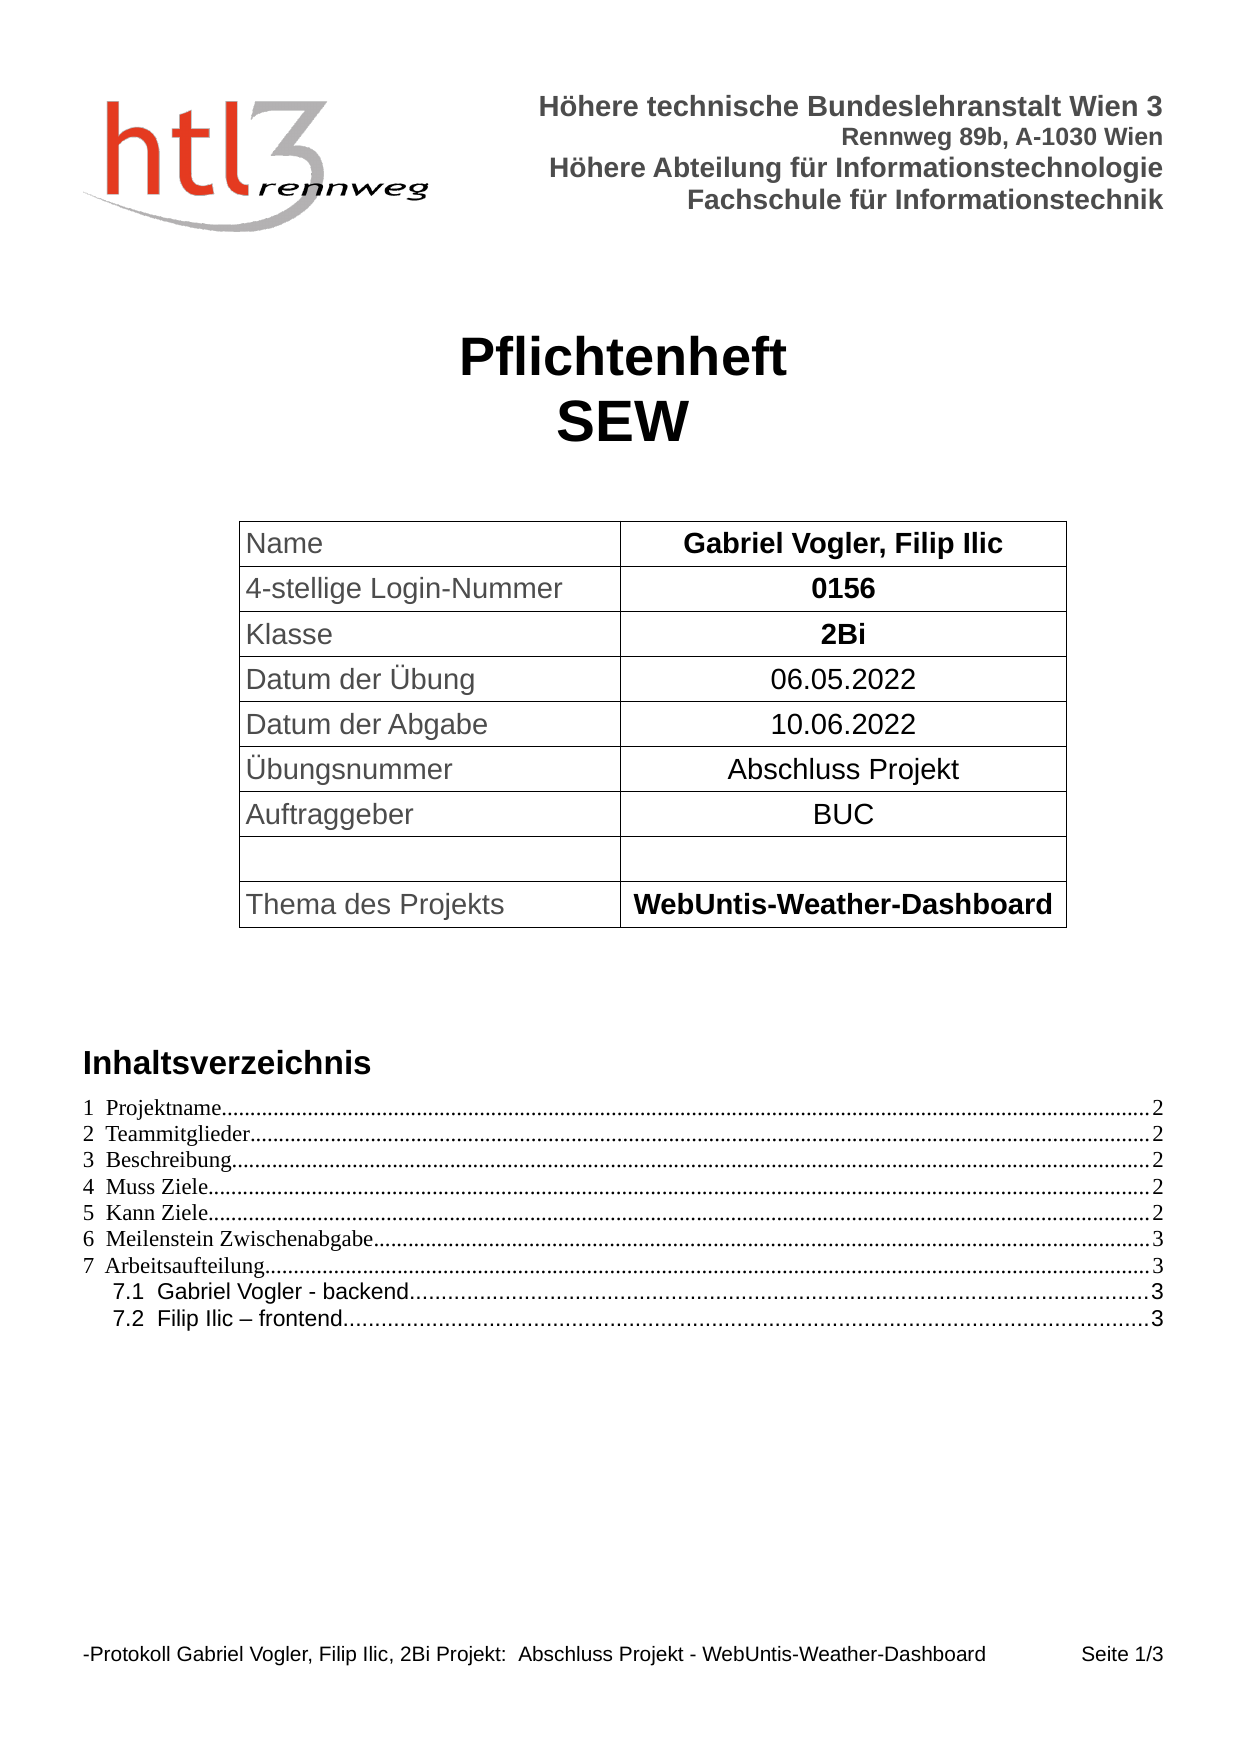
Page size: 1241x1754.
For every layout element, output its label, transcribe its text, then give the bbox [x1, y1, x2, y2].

text 6 Meilenstein Zwischenabgabe 3 [83, 1225, 1163, 1252]
picture [83, 86, 429, 232]
table_cell [621, 837, 1066, 881]
text 7 Arbeitsaufteilung 3 [83, 1252, 1163, 1278]
table_cell 0156 [621, 567, 1066, 611]
table_cell 06.05.2022 [621, 657, 1066, 701]
text SEW [83, 386, 1163, 453]
table_cell Abschluss Projekt [621, 747, 1066, 791]
text 1 Projektname 2 [83, 1094, 1163, 1120]
table_cell 2Bi [621, 612, 1066, 656]
table_header Gabriel Vogler, Filip Ilic [621, 522, 1066, 566]
table_cell Auftraggeber [240, 792, 620, 836]
table_cell BUC [621, 792, 1066, 836]
table_cell Datum der Übung [240, 657, 620, 701]
table_header Name [240, 522, 620, 566]
table_cell Übungsnummer [240, 747, 620, 791]
text 7.1 Gabriel Vogler - backend 3 [112, 1278, 1163, 1304]
table_cell 4-stellige Login-Nummer [240, 567, 620, 611]
text 2 Teammitglieder 2 [83, 1120, 1163, 1146]
text 7.2 Filip Ilic – frontend 3 [112, 1304, 1163, 1331]
text 3 Beschreibung 2 [83, 1146, 1163, 1173]
table_cell [240, 837, 620, 881]
subtitle Inhaltsverzeichnis [83, 1043, 1163, 1081]
table_cell WebUntis-Weather-Dashboard [621, 882, 1066, 927]
table_cell Datum der Abgabe [240, 702, 620, 746]
text 4 Muss Ziele 2 [83, 1173, 1163, 1199]
table_cell Klasse [240, 612, 620, 656]
text Pflichtenheft [83, 324, 1163, 386]
table_cell Thema des Projekts [240, 882, 620, 927]
text 5 Kann Ziele 2 [83, 1199, 1163, 1225]
table_cell 10.06.2022 [621, 702, 1066, 746]
